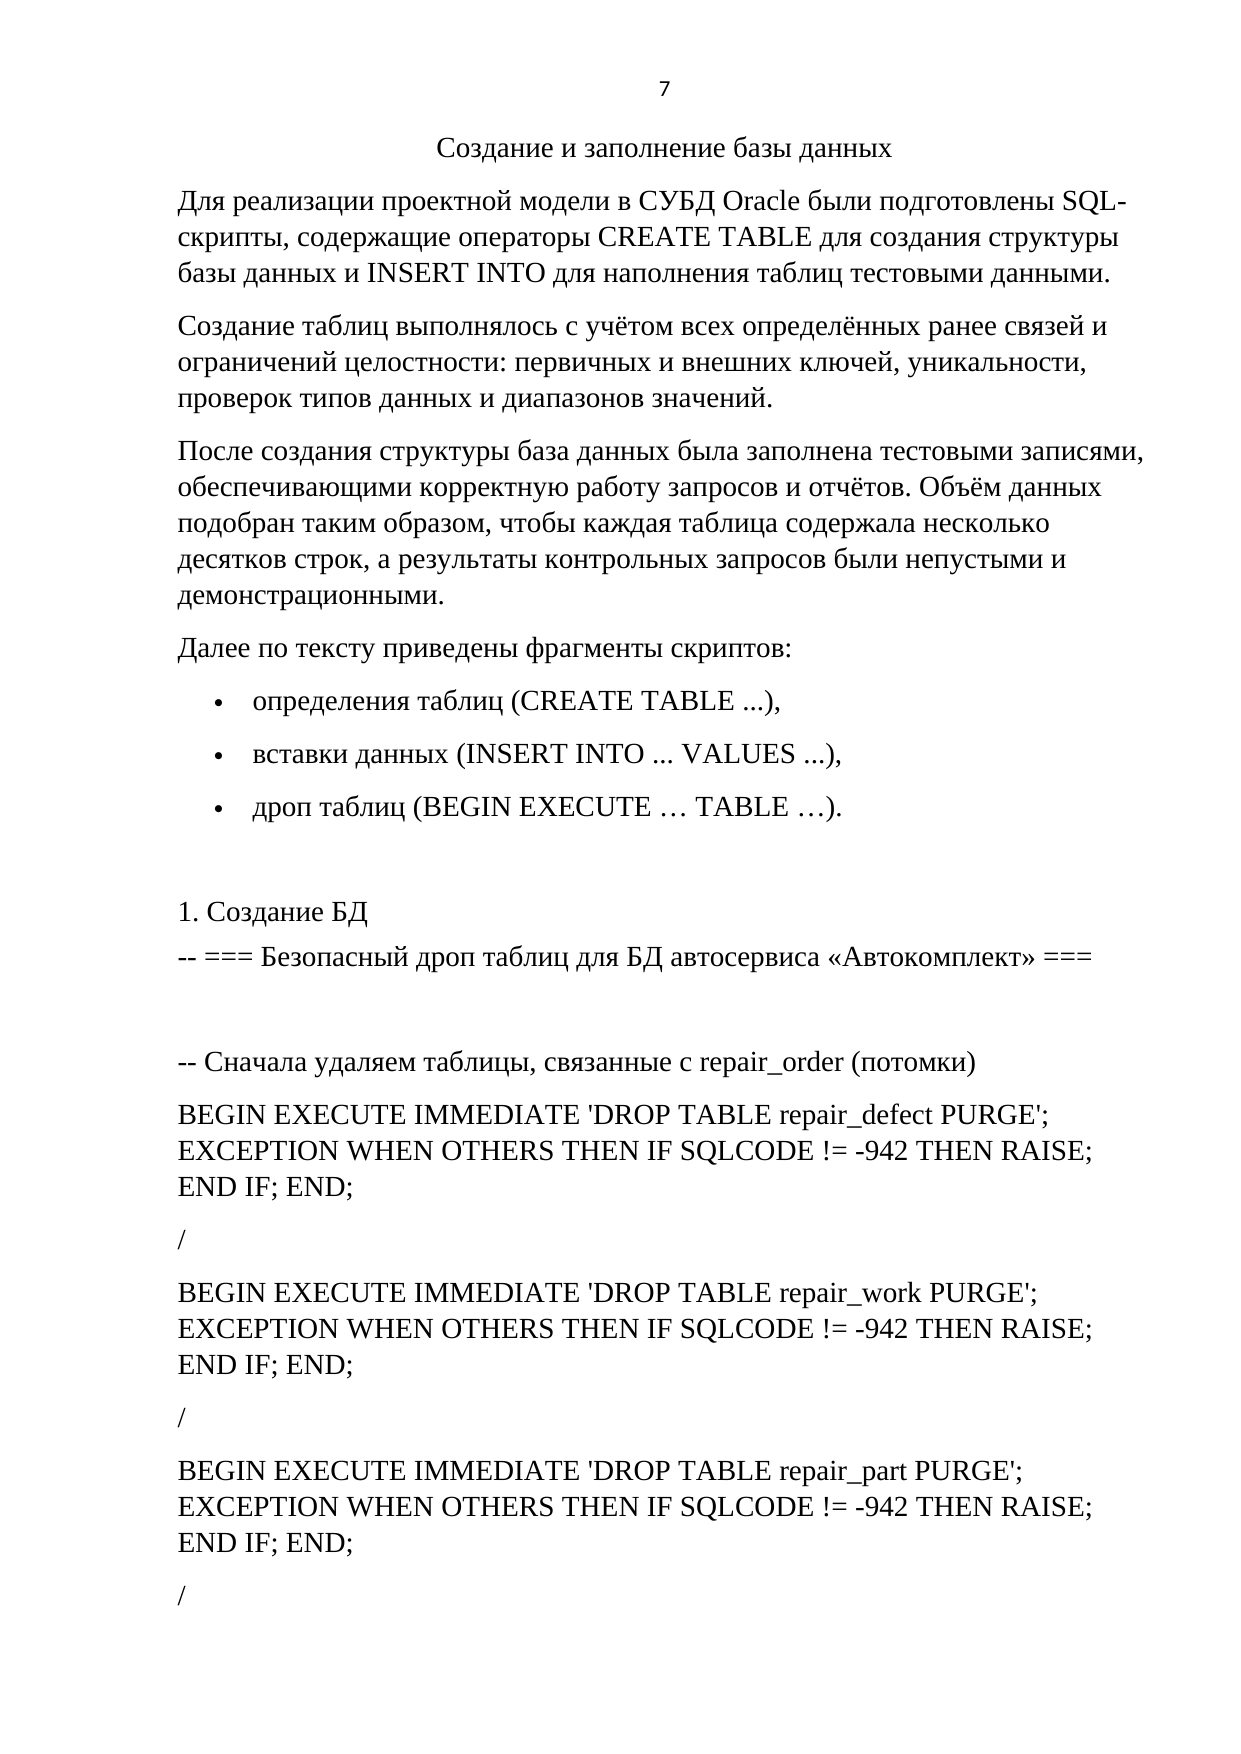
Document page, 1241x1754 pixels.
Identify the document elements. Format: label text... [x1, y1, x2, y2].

list дроп таблиц (BEGIN EXECUTE … TABLE …). [215, 789, 1152, 822]
text Создание таблиц выполнялось с учётом всех определённых ранее связей и ограничений целостности: первичных и внешних ключей, уникальности, проверок типов данных и диапазонов значений. [177, 308, 1152, 413]
text BEGIN EXECUTE IMMEDIATE 'DROP TABLE repair_part PURGE'; EXCEPTION WHEN OTHERS THEN IF SQLCODE != -942 THEN RAISE; END IF; END; [177, 1453, 1152, 1559]
text -- Сначала удаляем таблицы, связанные с repair_order (потомки) [177, 1044, 1152, 1078]
subtitle 1. Создание БД [177, 894, 1152, 928]
text / [177, 1222, 1152, 1256]
list вставки данных (INSERT INTO ... VALUES ...), [215, 736, 1152, 769]
text / [177, 1578, 1152, 1612]
text Далее по тексту приведены фрагменты скриптов: [177, 630, 1152, 664]
text BEGIN EXECUTE IMMEDIATE 'DROP TABLE repair_defect PURGE'; EXCEPTION WHEN OTHERS THEN IF SQLCODE != -942 THEN RAISE; END IF; END; [177, 1097, 1152, 1203]
text BEGIN EXECUTE IMMEDIATE 'DROP TABLE repair_work PURGE'; EXCEPTION WHEN OTHERS THEN IF SQLCODE != -942 THEN RAISE; END IF; END; [177, 1275, 1152, 1381]
text После создания структуры база данных была заполнена тестовыми записями, обеспечивающими корректную работу запросов и отчётов. Объём данных подобран таким образом, чтобы каждая таблица содержала несколько десятков строк, а результаты контрольных запросов были непустыми и демонстрационными. [177, 433, 1152, 611]
text Для реализации проектной модели в СУБД Oracle были подготовлены SQL-скрипты, содержащие операторы CREATE TABLE для создания структуры базы данных и INSERT INTO для наполнения таблиц тестовыми данными. [177, 183, 1152, 288]
text -- === Безопасный дроп таблиц для БД автосервиса «Автокомплект» === [177, 939, 1152, 972]
text Создание и заполнение базы данных [177, 130, 1152, 163]
list определения таблиц (CREATE TABLE ...), [215, 683, 1152, 717]
text / [177, 1400, 1152, 1434]
